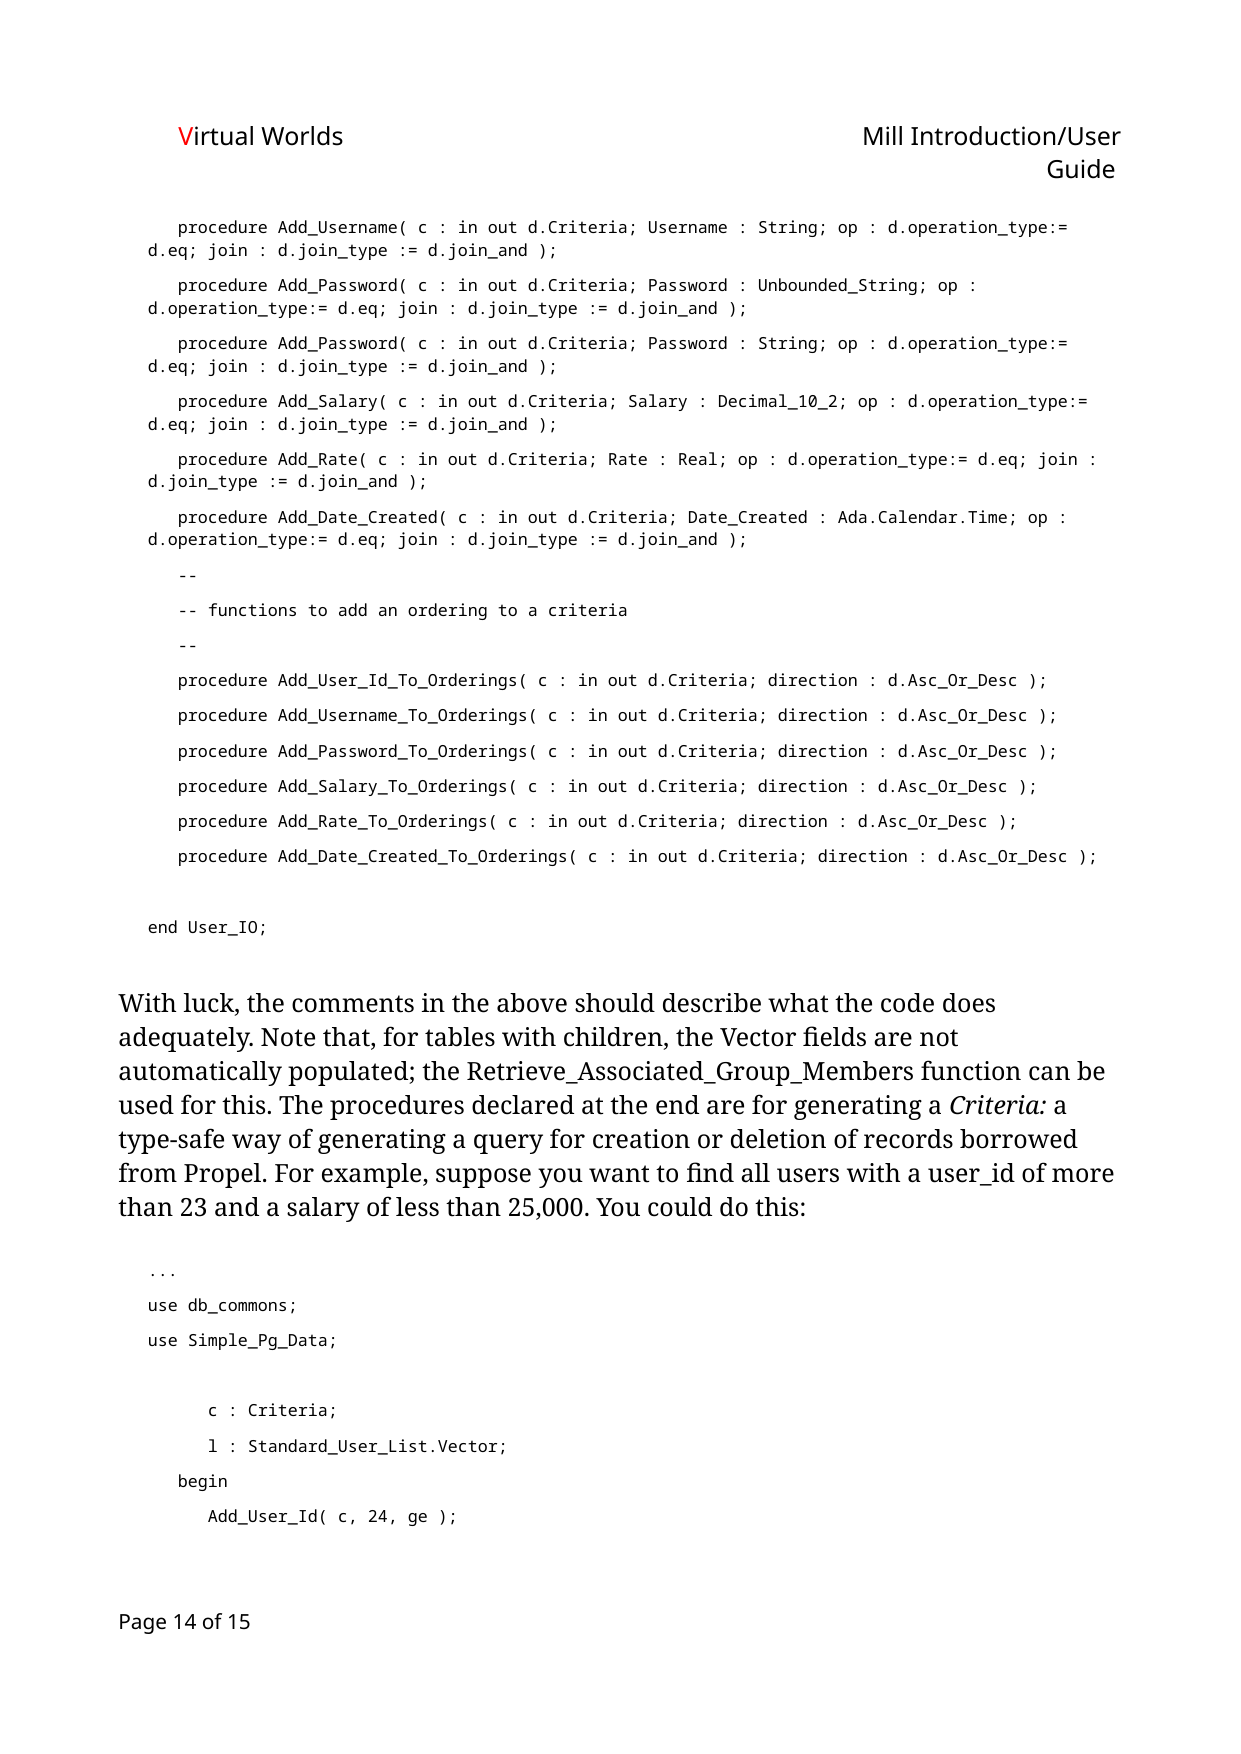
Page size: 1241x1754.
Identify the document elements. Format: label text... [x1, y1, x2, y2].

text procedure Add_Password_To_Orderings( c : in out d.Criteria; direction : d.Asc_Or_Desc ); [148, 739, 1122, 762]
text -- [148, 563, 1122, 586]
text procedure Add_User_Id_To_Orderings( c : in out d.Criteria; direction : d.Asc_Or_Desc ); [148, 669, 1122, 692]
text procedure Add_Date_Created( c : in out d.Criteria; Date_Created : Ada.Calendar.Time; op : d.operation_type:= d.eq; join : d.join_type := d.join_and ); [148, 505, 1122, 551]
text procedure Add_Username_To_Orderings( c : in out d.Criteria; direction : d.Asc_Or_Desc ); [148, 704, 1122, 727]
text procedure Add_Rate( c : in out d.Criteria; Rate : Real; op : d.operation_type:= d.eq; join : d.join_type := d.join_and ); [148, 447, 1122, 493]
text Add_User_Id( c, 24, ge ); [148, 1505, 1122, 1527]
text use db_commons; [148, 1293, 1122, 1316]
text procedure Add_Salary_To_Orderings( c : in out d.Criteria; direction : d.Asc_Or_Desc ); [148, 774, 1122, 797]
text -- functions to add an ordering to a criteria [148, 598, 1122, 621]
text procedure Add_Username( c : in out d.Criteria; Username : String; op : d.operation_type:= d.eq; join : d.join_type := d.join_and ); [148, 216, 1122, 261]
text ... [148, 1258, 1122, 1281]
text With luck, the comments in the above should describe what the code does adequately. Note that, for tables with children, the Vector fields are not automatically populated; the Retrieve_Associated_Group_Members function can be used for this. The procedures declared at the end are for generating a Criteria: a type-safe way of generating a query for creation or deletion of records borrowed from Propel. For example, suppose you want to find all users with a user_id of more than 23 and a salary of less than 25,000. You could do this: [118, 986, 1122, 1224]
text l : Standard_User_List.Vector; [148, 1434, 1122, 1457]
text end User_IO; [148, 915, 1122, 938]
text use Simple_Pg_Data; [148, 1329, 1122, 1351]
text -- [148, 634, 1122, 656]
text begin [148, 1469, 1122, 1492]
text procedure Add_Password( c : in out d.Criteria; Password : String; op : d.operation_type:= d.eq; join : d.join_type := d.join_and ); [148, 332, 1122, 377]
text c : Criteria; [148, 1399, 1122, 1422]
text procedure Add_Salary( c : in out d.Criteria; Salary : Decimal_10_2; op : d.operation_type:= d.eq; join : d.join_type := d.join_and ); [148, 389, 1122, 435]
text procedure Add_Date_Created_To_Orderings( c : in out d.Criteria; direction : d.Asc_Or_Desc ); [148, 845, 1122, 868]
text procedure Add_Rate_To_Orderings( c : in out d.Criteria; direction : d.Asc_Or_Desc ); [148, 810, 1122, 832]
text procedure Add_Password( c : in out d.Criteria; Password : Unbounded_String; op : d.operation_type:= d.eq; join : d.join_type := d.join_and ); [148, 274, 1122, 319]
